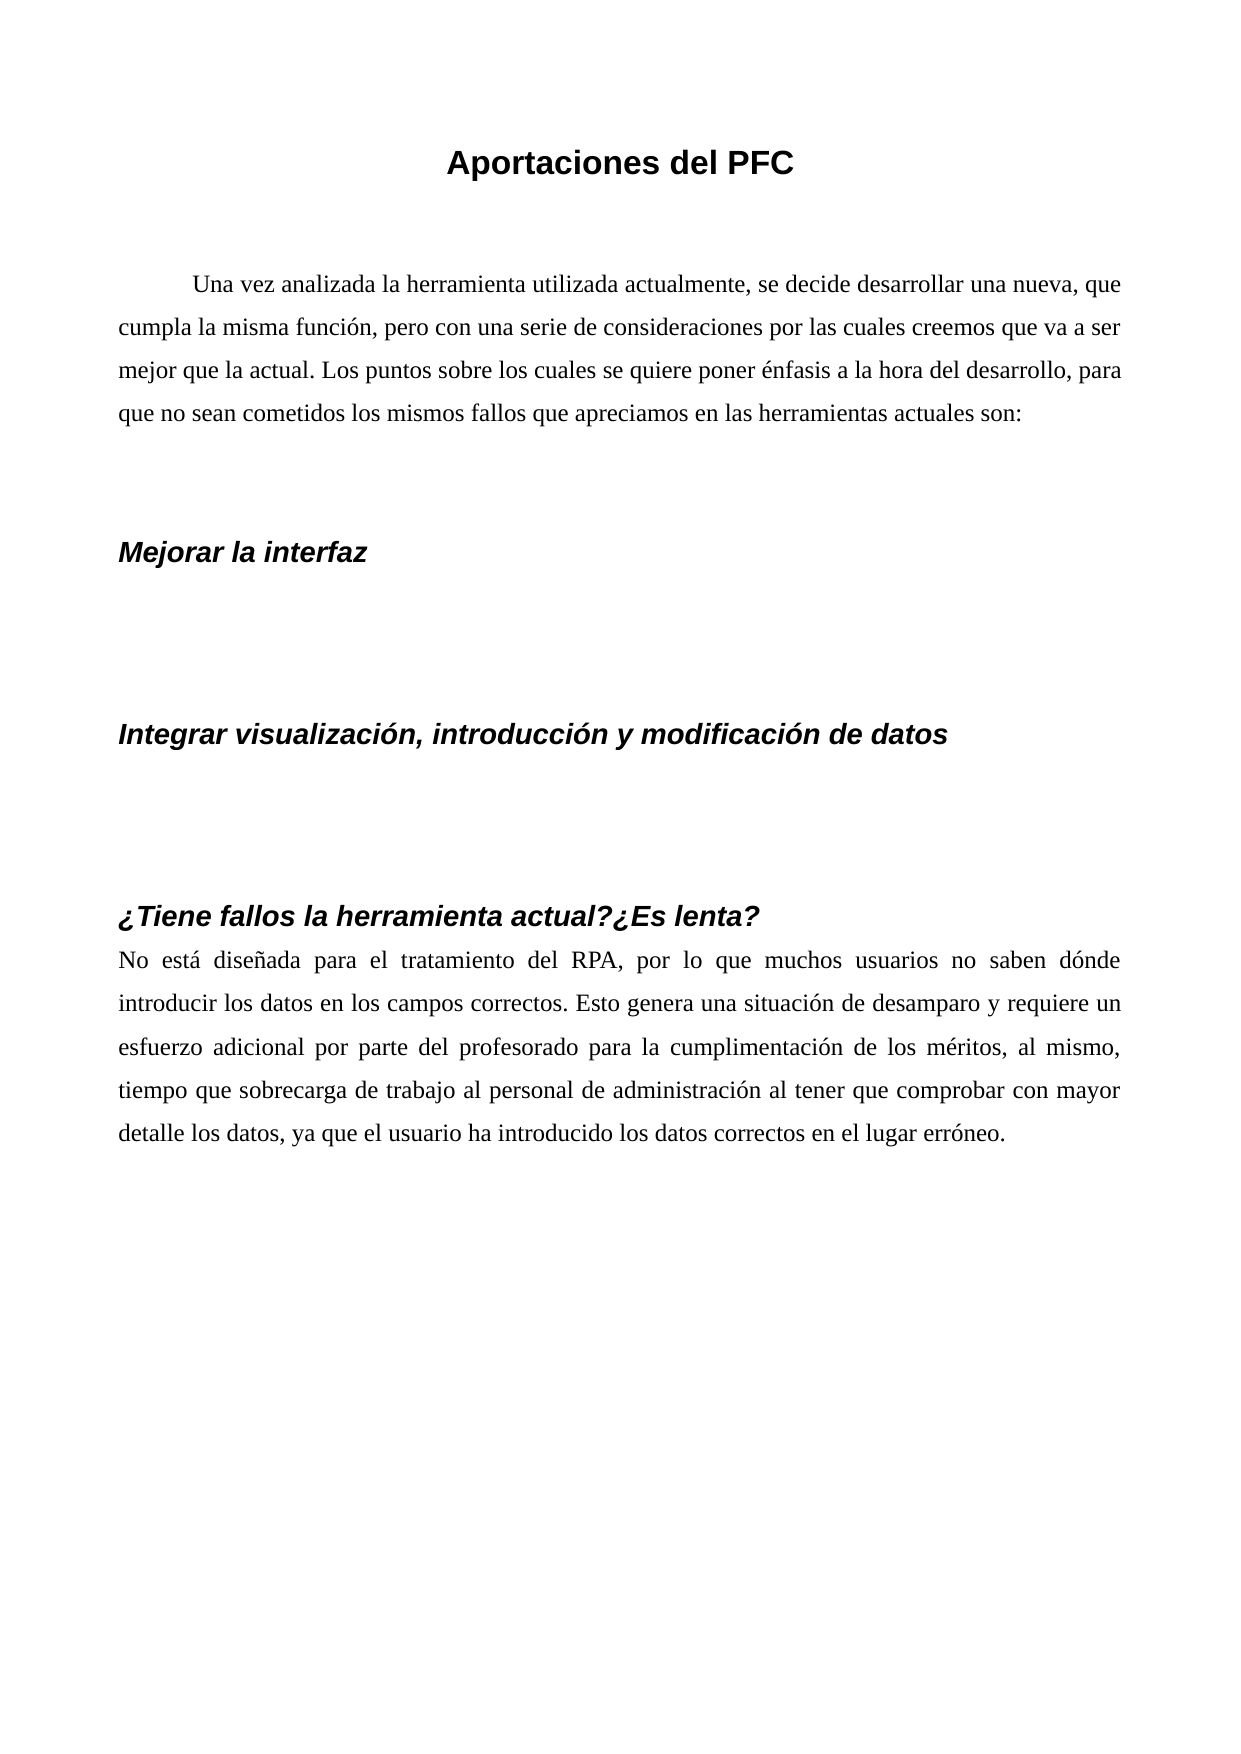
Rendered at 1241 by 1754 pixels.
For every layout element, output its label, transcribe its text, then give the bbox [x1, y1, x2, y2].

subtitle Integrar visualización, introducción y modificación de datos [118, 717, 1122, 751]
subtitle Mejorar la interfaz [118, 535, 1122, 568]
subtitle Aportaciones del PFC [118, 143, 1122, 182]
subtitle ¿Tiene fallos la herramienta actual?¿Es lenta? [118, 899, 1122, 933]
text No está diseñada para el tratamiento del RPA, por lo que muchos usuarios no saben dónde introducir los datos en los campos correctos. Esto genera una situación de desamparo y requiere un esfuerzo adicional por parte del profesorado para la cumplimentación de los méritos, al mismo, tiempo que sobrecarga de trabajo al personal de administración al tener que comprobar con mayor detalle los datos, ya que el usuario ha introducido los datos correctos en el lugar erróneo. [118, 945, 1122, 1147]
text Una vez analizada la herramienta utilizada actualmente, se decide desarrollar una nueva, que cumpla la misma función, pero con una serie de consideraciones por las cuales creemos que va a ser mejor que la actual. Los puntos sobre los cuales se quiere poner énfasis a la hora del desarrollo, para que no sean cometidos los mismos fallos que apreciamos en las herramientas actuales son: [118, 269, 1122, 427]
